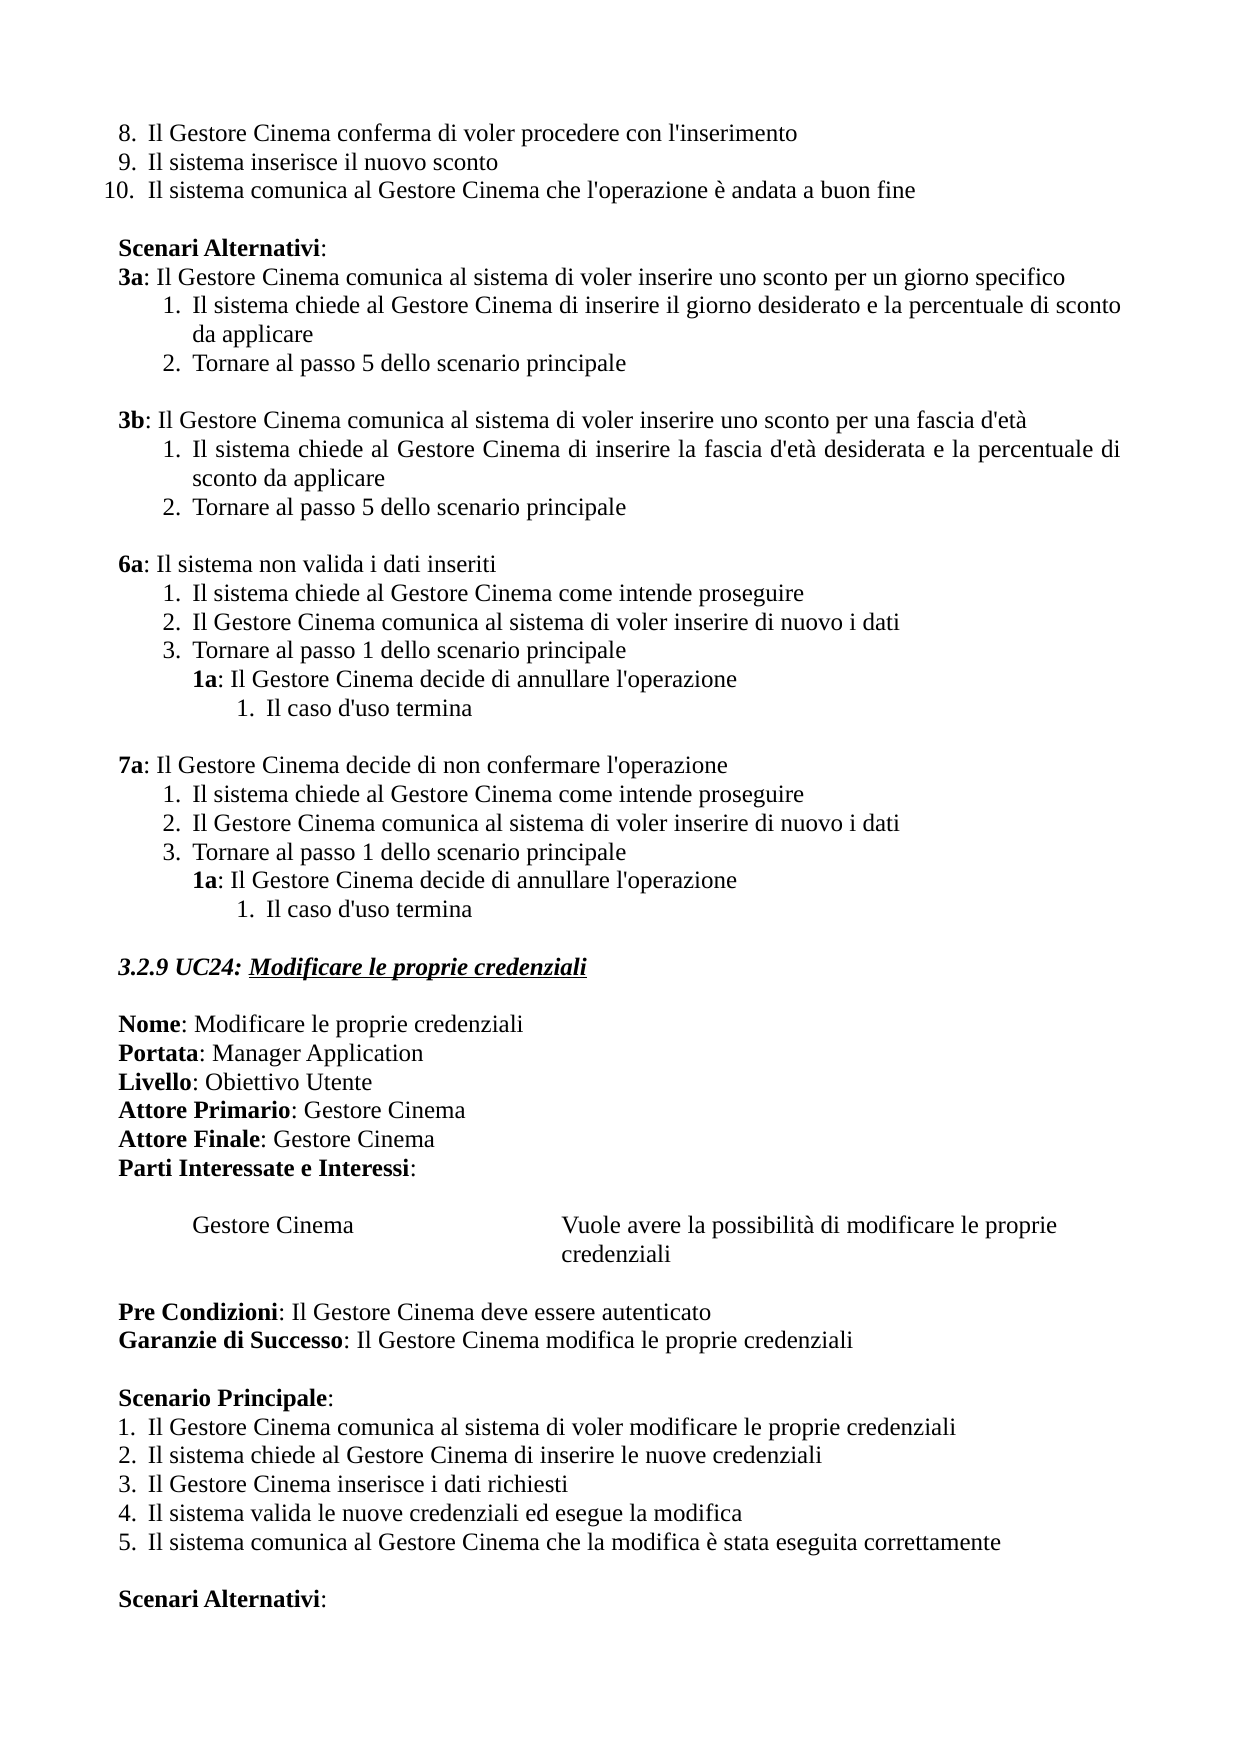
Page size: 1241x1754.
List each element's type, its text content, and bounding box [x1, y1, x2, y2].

list Il sistema chiede al Gestore Cinema di inserire le nuove credenziali [118, 1441, 1122, 1469]
list Il sistema inserisce il nuovo sconto [118, 147, 1122, 176]
text Scenari Alternativi: [118, 233, 1122, 262]
text Scenari Alternativi: [118, 1584, 1122, 1613]
list Il Gestore Cinema comunica al sistema di voler inserire di nuovo i dati [162, 808, 1122, 837]
list Il sistema valida le nuove credenziali ed esegue la modifica [118, 1498, 1122, 1527]
text 7a: Il Gestore Cinema decide di non confermare l'operazione [118, 751, 1122, 779]
list Il sistema comunica al Gestore Cinema che l'operazione è andata a buon fine [103, 176, 1122, 204]
text 3b: Il Gestore Cinema comunica al sistema di voler inserire uno sconto per una fascia d'età [118, 406, 1122, 434]
list Il Gestore Cinema comunica al sistema di voler modificare le proprie credenziali [117, 1412, 1122, 1441]
list Il Gestore Cinema inserisce i dati richiesti [118, 1469, 1122, 1498]
text Nome: Modificare le proprie credenziali [118, 1009, 1122, 1038]
list Il sistema comunica al Gestore Cinema che la modifica è stata eseguita correttamente [118, 1527, 1122, 1556]
text Livello: Obiettivo Utente [118, 1067, 1122, 1096]
list Il Gestore Cinema conferma di voler procedere con l'inserimento [118, 118, 1122, 147]
text 3.2.9 UC24: Modificare le proprie credenziali [118, 952, 1122, 981]
list Il sistema chiede al Gestore Cinema di inserire la fascia d'età desiderata e la percentuale di sconto da applicare [162, 434, 1122, 492]
list Il caso d'uso termina [236, 894, 1122, 923]
list Il sistema chiede al Gestore Cinema di inserire il giorno desiderato e la percentuale di sconto da applicare [162, 291, 1122, 348]
list Tornare al passo 1 dello scenario principale [162, 636, 1122, 664]
text Garanzie di Successo: Il Gestore Cinema modifica le proprie credenziali [118, 1326, 1122, 1354]
text 6a: Il sistema non valida i dati inseriti [118, 549, 1122, 578]
text 1a: Il Gestore Cinema decide di annullare l'operazione [118, 866, 1122, 894]
list Tornare al passo 5 dello scenario principale [162, 348, 1122, 377]
text Attore Finale: Gestore Cinema [118, 1124, 1122, 1153]
text Pre Condizioni: Il Gestore Cinema deve essere autenticato [118, 1297, 1122, 1326]
text Portata: Manager Application [118, 1038, 1122, 1067]
list Tornare al passo 5 dello scenario principale [162, 492, 1122, 521]
list Il Gestore Cinema comunica al sistema di voler inserire di nuovo i dati [162, 607, 1122, 636]
list Il caso d'uso termina [236, 693, 1122, 722]
text Parti Interessate e Interessi: [118, 1153, 1122, 1182]
list Il sistema chiede al Gestore Cinema come intende proseguire [162, 779, 1122, 808]
list Il sistema chiede al Gestore Cinema come intende proseguire [162, 578, 1122, 607]
text 3a: Il Gestore Cinema comunica al sistema di voler inserire uno sconto per un giorno specifico [118, 262, 1122, 291]
text 1a: Il Gestore Cinema decide di annullare l'operazione [118, 664, 1122, 693]
text Attore Primario: Gestore Cinema [118, 1096, 1122, 1124]
list Tornare al passo 1 dello scenario principale [162, 837, 1122, 866]
text Scenario Principale: [118, 1383, 1122, 1412]
text Gestore Cinema Vuole avere la possibilità di modificare le proprie credenziali [118, 1211, 1122, 1268]
